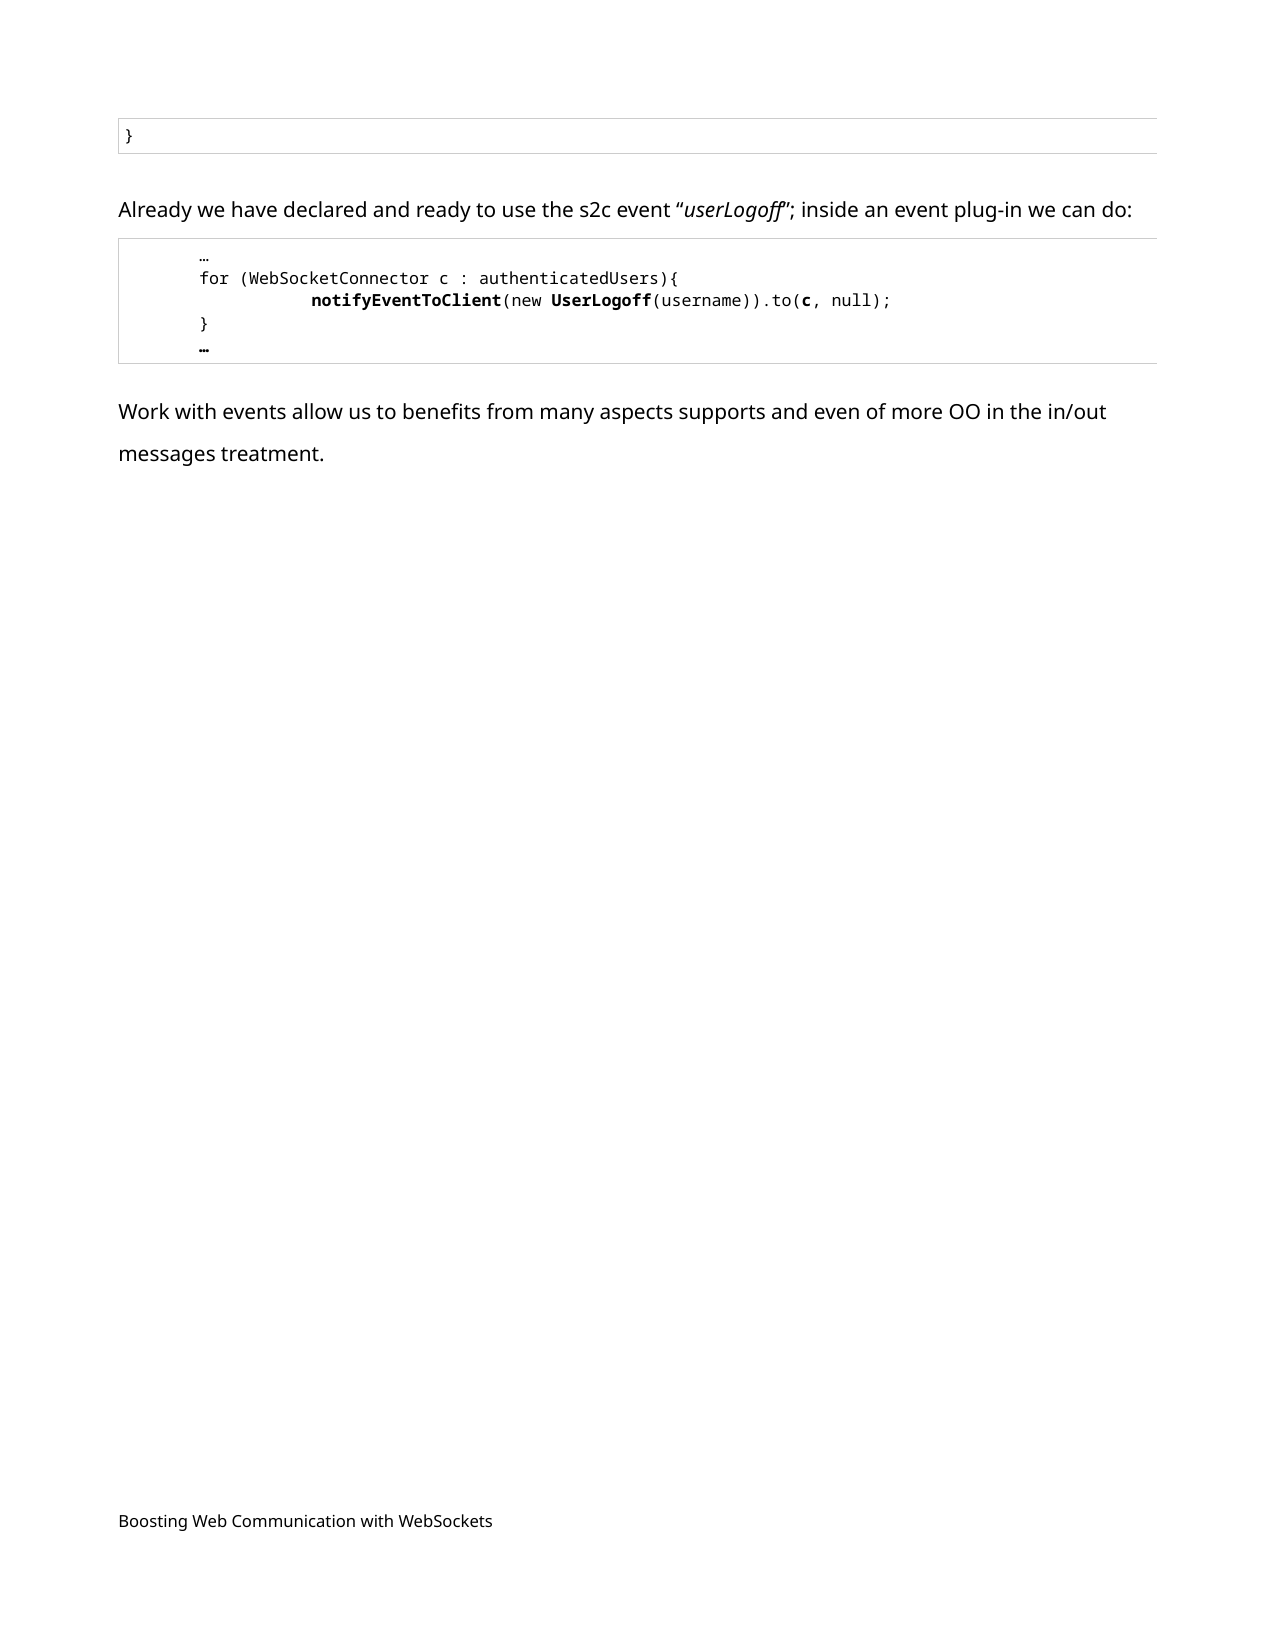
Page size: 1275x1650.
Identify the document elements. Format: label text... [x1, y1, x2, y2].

text Already we have declared and ready to use the s2c event “userLogoff”; inside an event plug-in we can do: [118, 195, 1157, 223]
table_header } [119, 119, 1157, 152]
table_header … for (WebSocketConnector c : authenticatedUsers){ notifyEventToClient(new UserLogoff(username)).to(c, null); } … [119, 239, 1157, 363]
text Work with events allow us to benefits from many aspects supports and even of more OO in the in/out messages treatment. [118, 397, 1157, 468]
